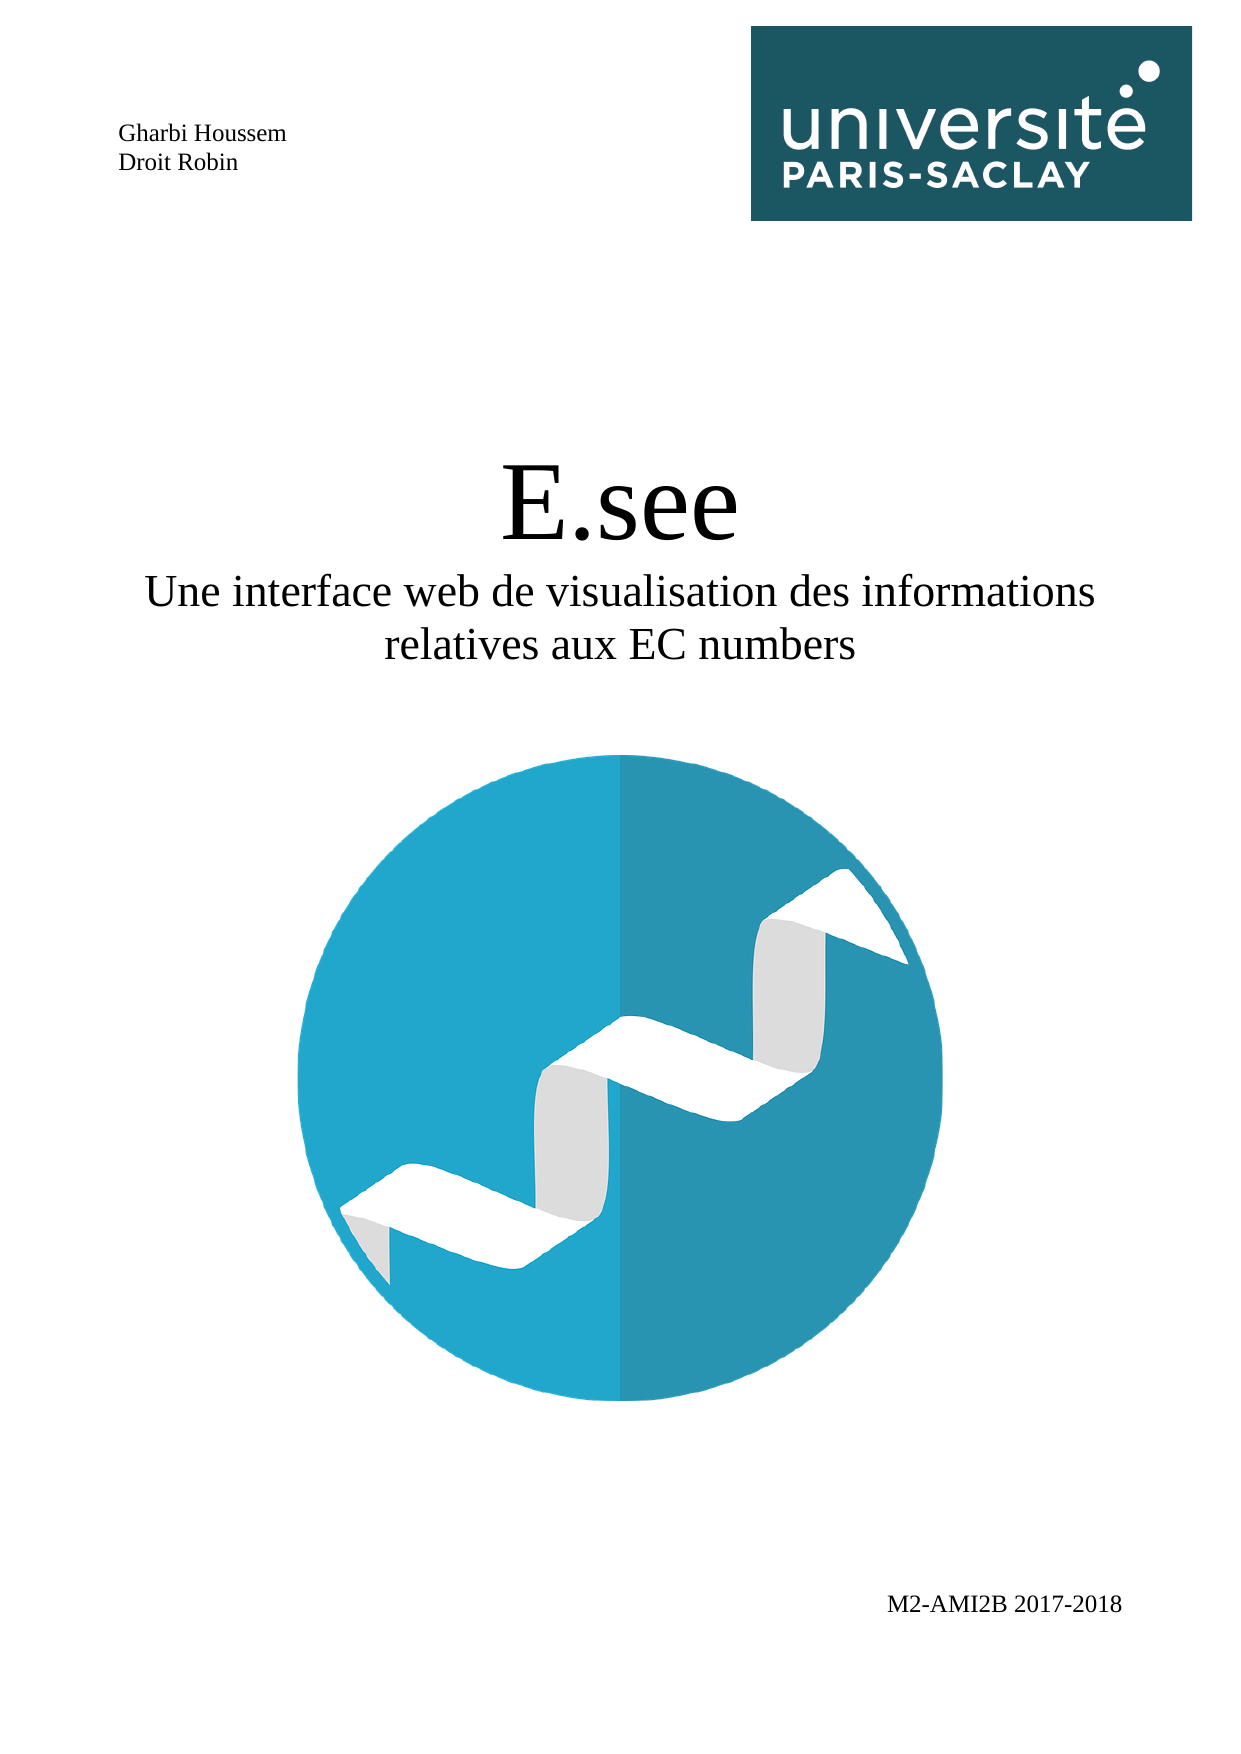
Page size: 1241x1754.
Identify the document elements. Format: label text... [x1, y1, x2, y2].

picture [751, 26, 1193, 221]
text Une interface web de visualisation des informations relatives aux EC numbers [118, 564, 1122, 669]
picture [297, 755, 943, 1401]
text Gharbi Houssem [118, 118, 751, 147]
text Droit Robin [118, 147, 751, 176]
text M2-AMI2B 2017-2018 [118, 1589, 1122, 1618]
text E.see [118, 434, 1122, 564]
